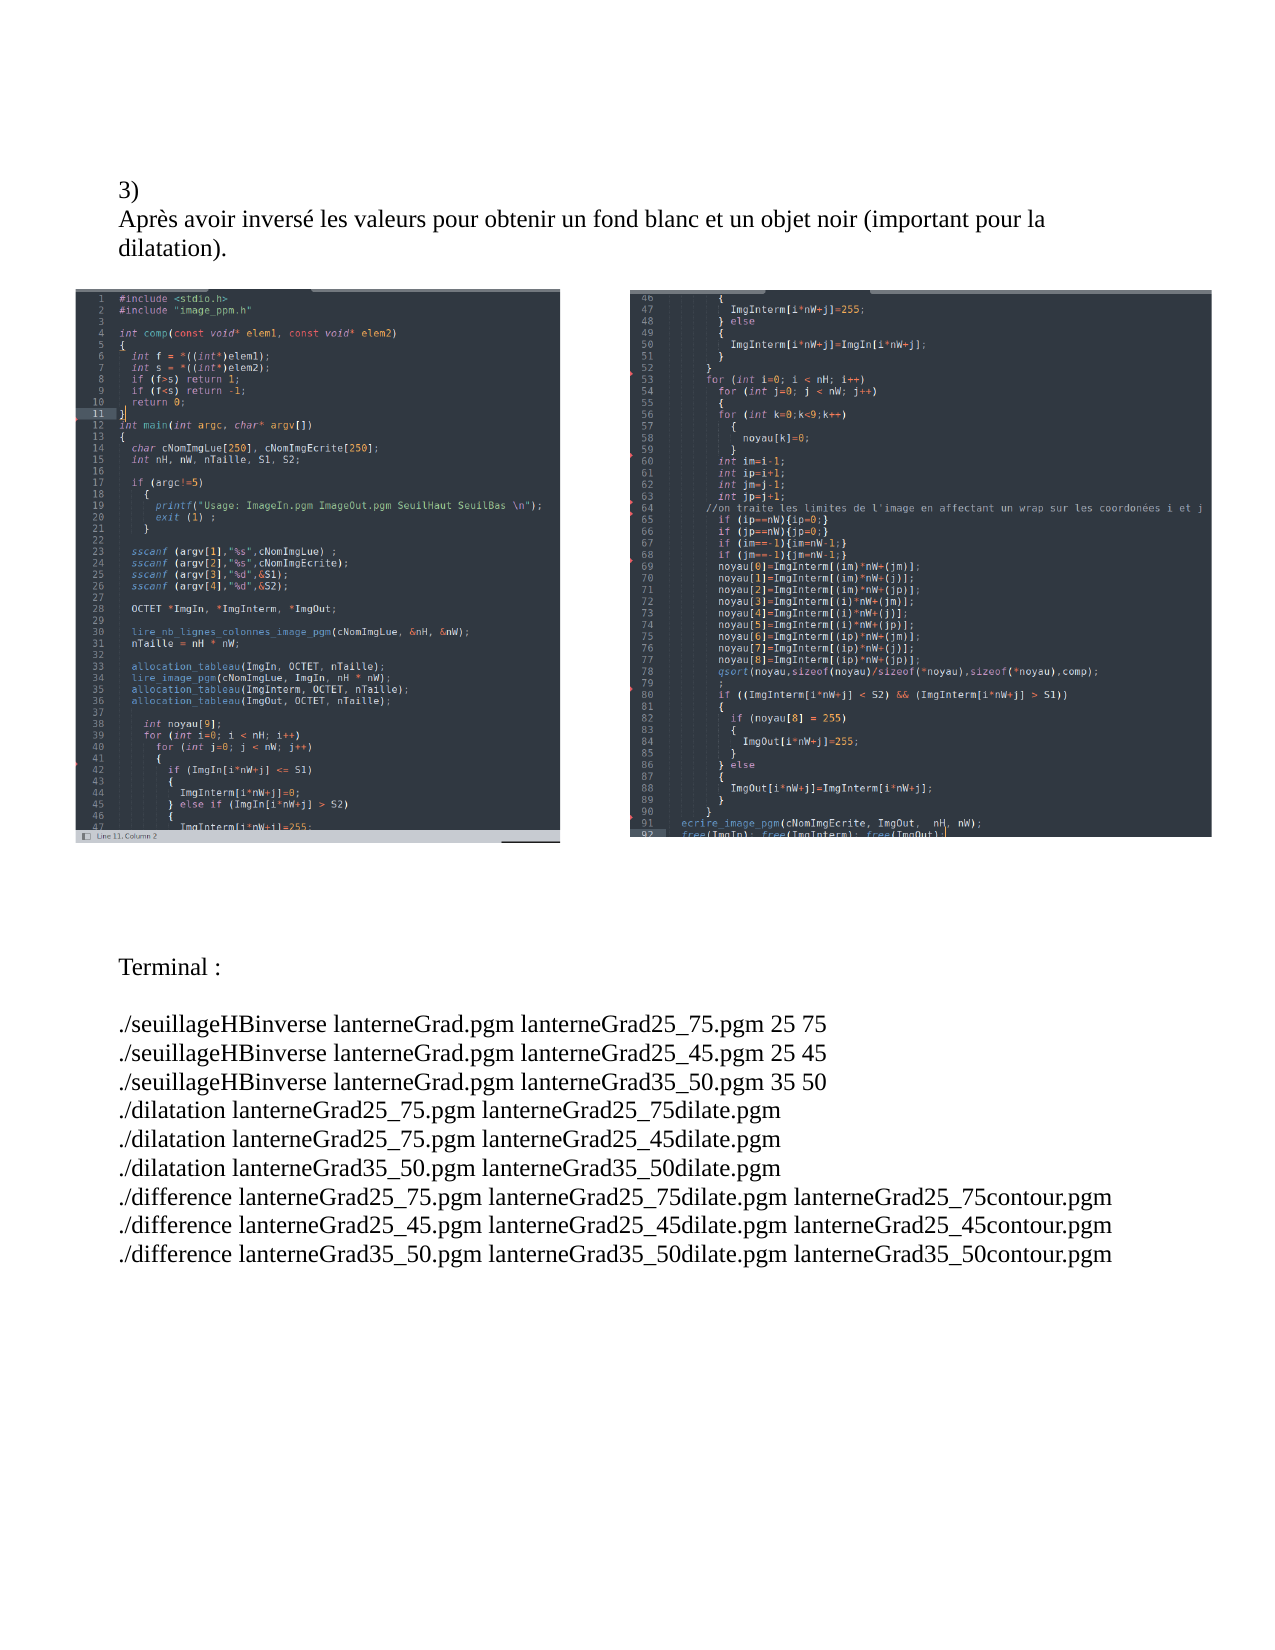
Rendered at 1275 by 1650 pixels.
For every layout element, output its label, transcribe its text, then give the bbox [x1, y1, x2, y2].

text ./dilatation lanterneGrad25_75.pgm lanterneGrad25_45dilate.pgm [118, 1124, 1157, 1153]
text Après avoir inversé les valeurs pour obtenir un fond blanc et un objet noir (important pour la dilatation). [118, 204, 1157, 262]
text ./difference lanterneGrad35_50.pgm lanterneGrad35_50dilate.pgm lanterneGrad35_50contour.pgm [118, 1239, 1157, 1268]
text 3) [118, 176, 1157, 204]
text Terminal : [118, 952, 1157, 981]
text ./dilatation lanterneGrad25_75.pgm lanterneGrad25_75dilate.pgm [118, 1096, 1157, 1124]
text ./seuillageHBinverse lanterneGrad.pgm lanterneGrad25_45.pgm 25 45 [118, 1038, 1157, 1067]
text ./seuillageHBinverse lanterneGrad.pgm lanterneGrad35_50.pgm 35 50 [118, 1067, 1157, 1096]
text ./seuillageHBinverse lanterneGrad.pgm lanterneGrad25_75.pgm 25 75 [118, 1009, 1157, 1038]
text ./difference lanterneGrad25_75.pgm lanterneGrad25_75dilate.pgm lanterneGrad25_75contour.pgm [118, 1182, 1157, 1211]
text ./difference lanterneGrad25_45.pgm lanterneGrad25_45dilate.pgm lanterneGrad25_45contour.pgm [118, 1211, 1157, 1239]
text ./dilatation lanterneGrad35_50.pgm lanterneGrad35_50dilate.pgm [118, 1153, 1157, 1182]
